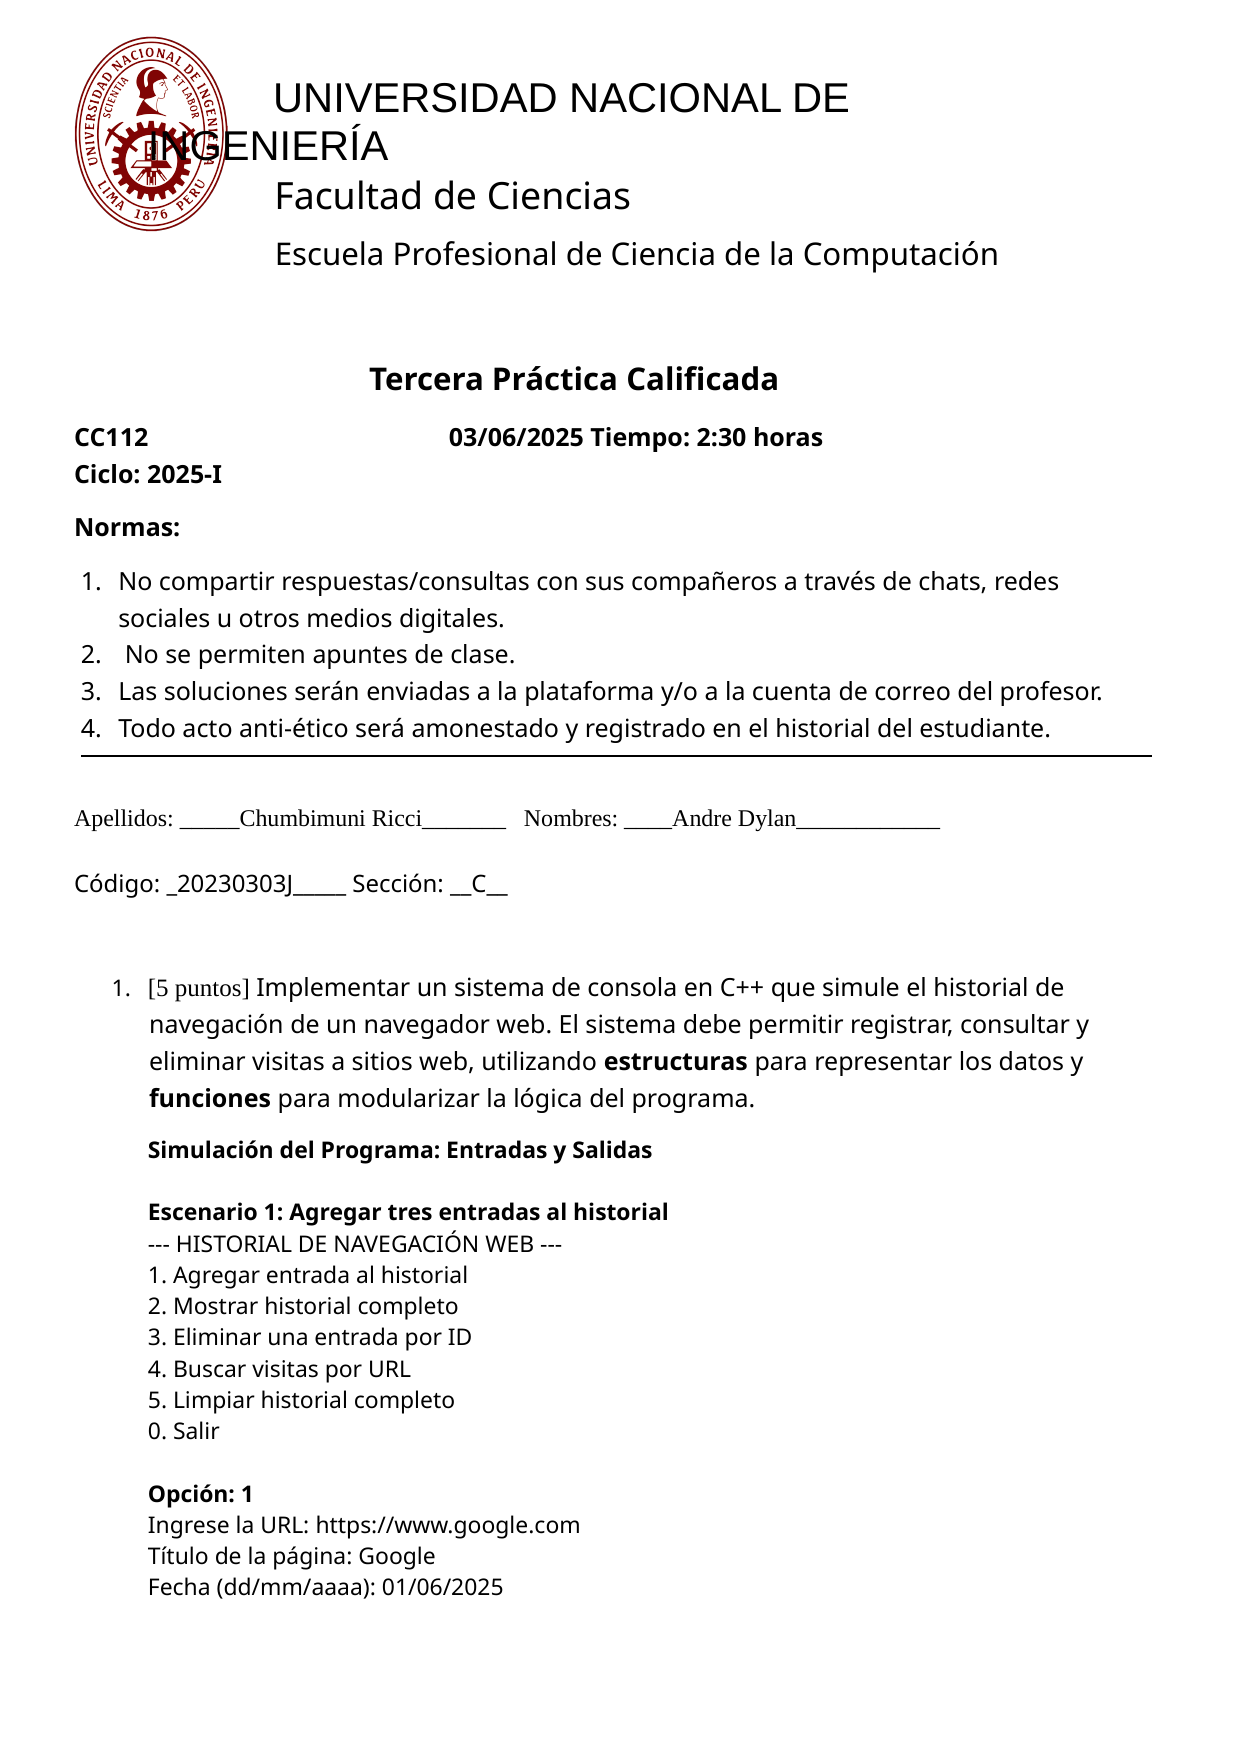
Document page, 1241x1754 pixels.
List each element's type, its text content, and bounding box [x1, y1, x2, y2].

text 2. Mostrar historial completo [148, 1290, 1092, 1321]
text Opción: 1 [148, 1478, 1092, 1509]
list No compartir respuestas/consultas con sus compañeros a través de chats, redes sociales u otros medios digitales. [81, 563, 1152, 634]
text CC112 03/06/2025 Tiempo: 2:30 horas Ciclo: 2025-I [74, 420, 1152, 491]
list [5 puntos] Implementar un sistema de consola en C++ que simule el historial de navegación de un navegador web. El sistema debe permitir registrar, consultar y eliminar visitas a sitios web, utilizando estructuras para representar los datos y funciones para modularizar la lógica del programa. [111, 970, 1166, 1114]
text Normas: [74, 510, 1152, 544]
picture [68, 30, 232, 236]
text Tercera Práctica Calificada [295, 357, 1092, 400]
text 0. Salir [148, 1415, 1092, 1446]
text Fecha (dd/mm/aaaa): 01/06/2025 [148, 1571, 1092, 1603]
text --- HISTORIAL DE NAVEGACIÓN WEB --- [148, 1228, 1092, 1259]
text 4. Buscar visitas por URL [148, 1353, 1092, 1384]
text 3. Eliminar una entrada por ID [148, 1321, 1092, 1353]
text Ingrese la URL: https://www.google.com [148, 1509, 1092, 1540]
text 5. Limpiar historial completo [148, 1384, 1092, 1415]
text 1. Agregar entrada al historial [148, 1259, 1092, 1290]
text Simulación del Programa: Entradas y Salidas [148, 1134, 1092, 1196]
list No se permiten apuntes de clase. [81, 637, 1152, 671]
text Código: _20230303J_____ Sección: __C__ [74, 831, 1166, 899]
text Escenario 1: Agregar tres entradas al historial [148, 1196, 1092, 1228]
list Las soluciones serán enviadas a la plataforma y/o a la cuenta de correo del profesor. [81, 674, 1152, 708]
text Título de la página: Google [148, 1540, 1092, 1571]
picture [228, 147, 232, 157]
text Apellidos: _____Chumbimuni Ricci_______ Nombres: ____Andre Dylan____________ [74, 803, 1166, 831]
list Todo acto anti-ético será amonestado y registrado en el historial del estudiante. [81, 711, 1152, 755]
